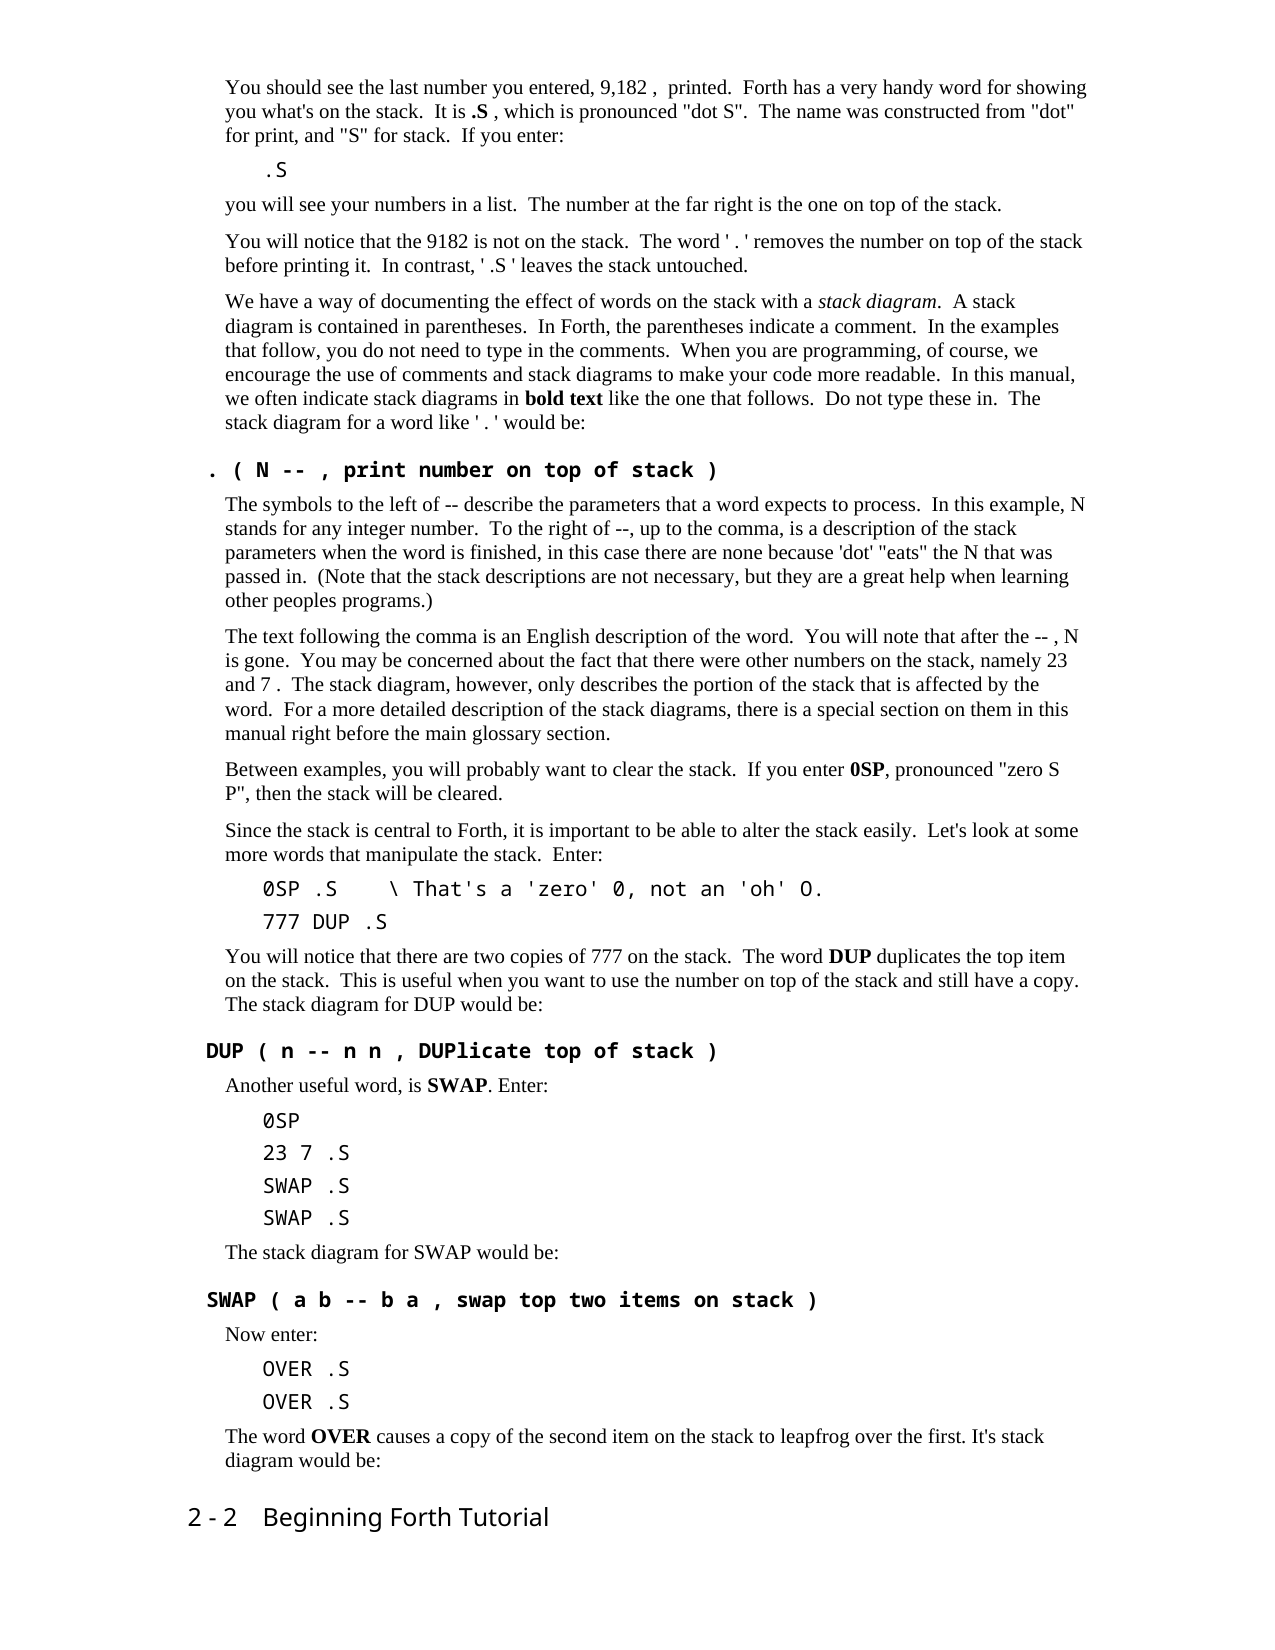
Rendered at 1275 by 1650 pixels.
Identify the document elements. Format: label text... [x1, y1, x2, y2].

text DUP ( n -- n n , DUPlicate top of stack ) [206, 1037, 1162, 1065]
text The stack diagram for SWAP would be: [225, 1240, 1087, 1264]
text You will notice that the 9182 is not on the stack. The word ' . ' removes the number on top of the stack before printing it. In contrast, ' .S ' leaves the stack untouched. [225, 229, 1087, 277]
text OVER .S [262, 1387, 1087, 1415]
text 23 7 .S [262, 1138, 1087, 1167]
text 0SP [262, 1106, 1087, 1134]
text . ( N -- , print number on top of stack ) [206, 455, 1162, 483]
text Between examples, you will probably want to clear the stack. If you enter 0SP, pronounced "zero S P", then the stack will be cleared. [225, 757, 1087, 805]
text The text following the comma is an English description of the word. You will note that after the -- , N is gone. You may be concerned about the fact that there were other numbers on the stack, namely 23 and 7 . The stack diagram, however, only describes the portion of the stack that is affected by the word. For a more detailed description of the stack diagrams, there is a special section on them in this manual right before the main glossary section. [225, 624, 1087, 744]
text .S [262, 156, 1087, 184]
text We have a way of documenting the effect of words on the stack with a stack diagram. A stack diagram is contained in parentheses. In Forth, the parentheses indicate a comment. In the examples that follow, you do not need to type in the comments. When you are programming, of course, we encourage the use of comments and stack diagrams to make your code more readable. In this manual, we often indicate stack diagrams in bold text like the one that follows. Do not type these in. The stack diagram for a word like ' . ' would be: [225, 289, 1087, 434]
text SWAP ( a b -- b a , swap top two items on stack ) [206, 1285, 1162, 1314]
text Another useful word, is SWAP. Enter: [225, 1073, 1087, 1097]
text 0SP .S \ That's a 'zero' 0, not an 'oh' O. [262, 874, 1087, 903]
text You will notice that there are two copies of 777 on the stack. The word DUP duplicates the top item on the stack. This is useful when you want to use the number on top of the stack and still have a copy. The stack diagram for DUP would be: [225, 943, 1087, 1016]
text SWAP .S [262, 1171, 1087, 1199]
text Since the stack is central to Forth, it is important to be able to alter the stack easily. Let's look at some more words that manipulate the stack. Enter: [225, 818, 1087, 866]
text Now enter: [225, 1322, 1087, 1346]
text The word OVER causes a copy of the second item on the stack to leapfrog over the first. It's stack diagram would be: [225, 1424, 1087, 1472]
text You should see the last number you entered, 9,182 , printed. Forth has a very handy word for showing you what's on the stack. It is .S , which is pronounced "dot S". The name was constructed from "dot" for print, and "S" for stack. If you enter: [225, 75, 1087, 147]
text OVER .S [262, 1354, 1087, 1383]
text 777 DUP .S [262, 907, 1087, 935]
text you will see your numbers in a list. The number at the far right is the one on top of the stack. [225, 192, 1087, 216]
text The symbols to the left of -- describe the parameters that a word expects to process. In this example, N stands for any integer number. To the right of --, up to the comma, is a description of the stack parameters when the word is finished, in this case there are none because 'dot' "eats" the N that was passed in. (Note that the stack descriptions are not necessary, but they are a great help when learning other peoples programs.) [225, 491, 1087, 612]
text SWAP .S [262, 1203, 1087, 1232]
